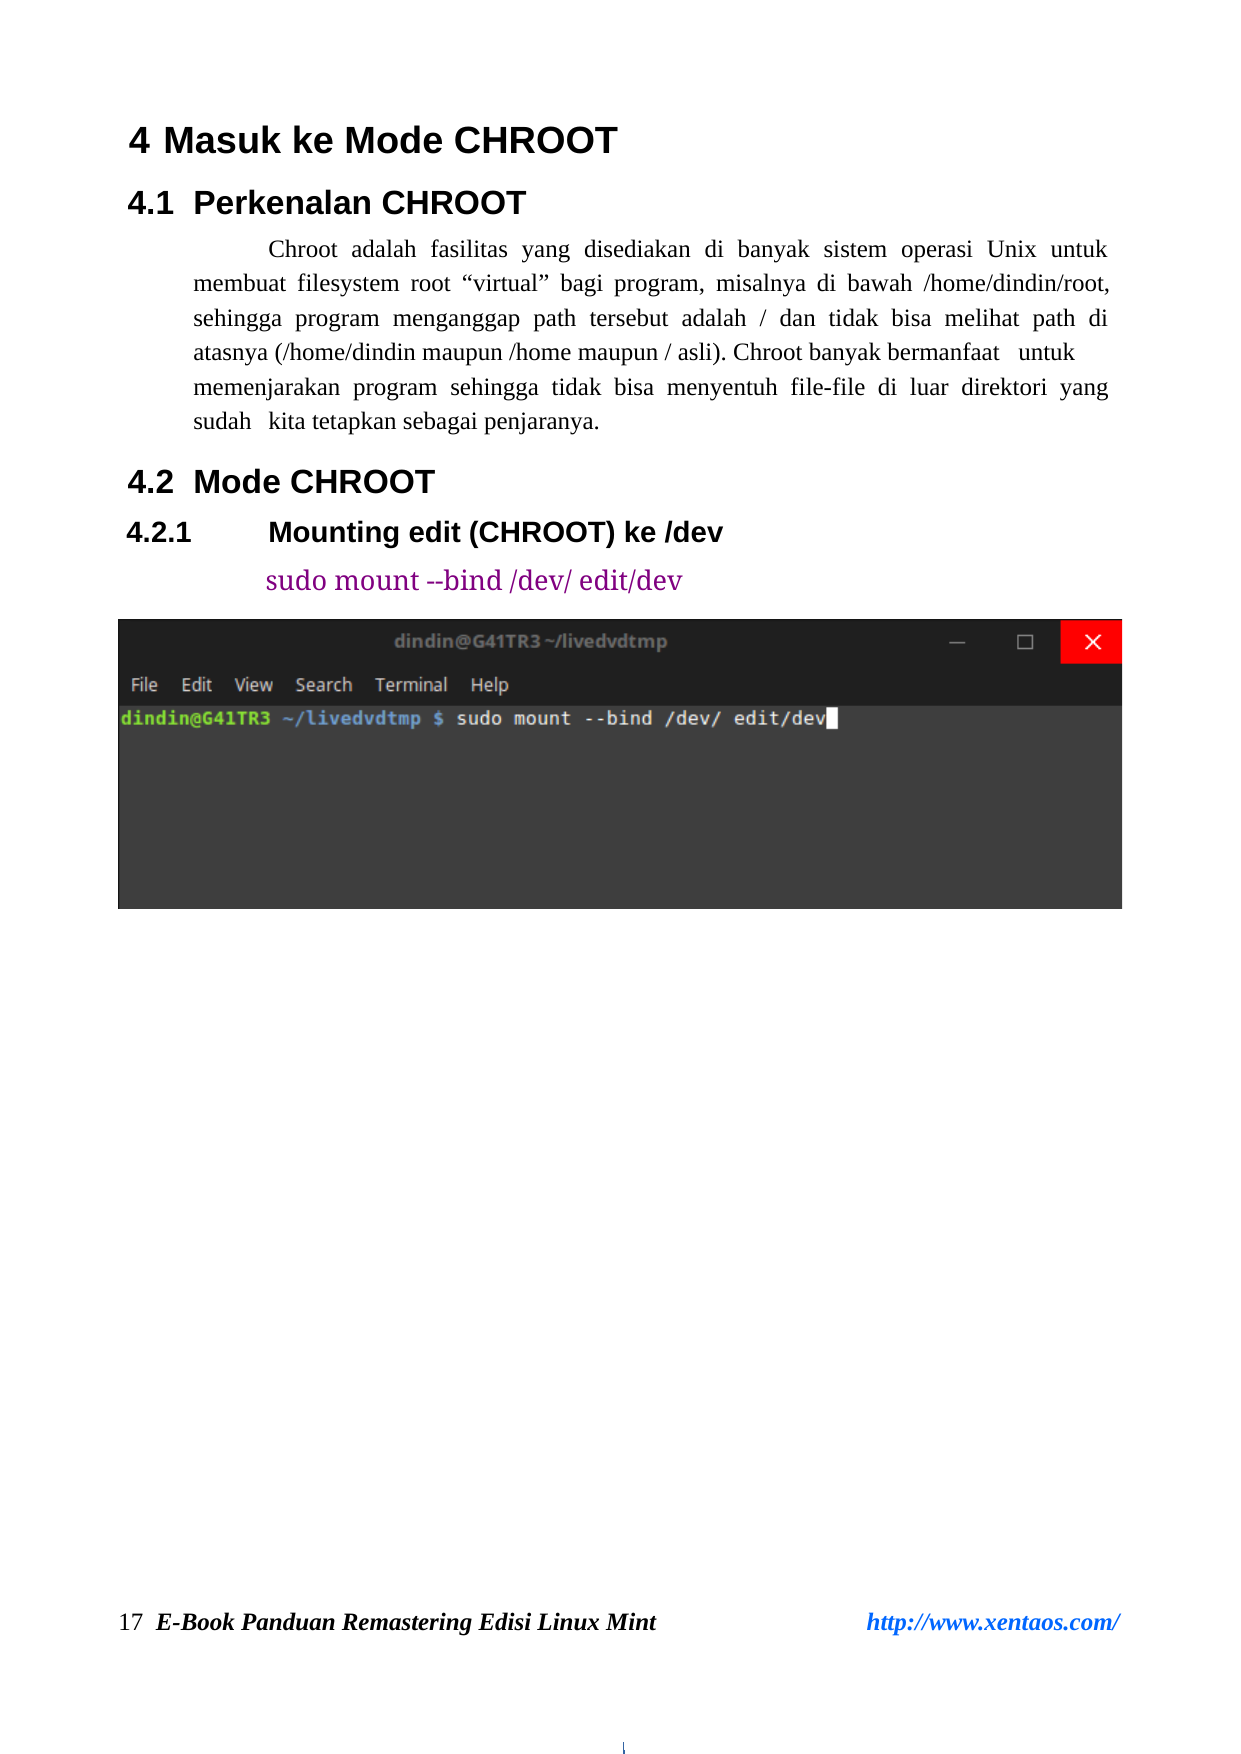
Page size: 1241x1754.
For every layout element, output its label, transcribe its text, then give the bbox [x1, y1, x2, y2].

subtitle Masuk ke Mode CHROOT [118, 118, 1122, 162]
subtitle Mode CHROOT [118, 461, 1122, 500]
list sudo mount --bind /dev/ edit/dev [236, 561, 1122, 598]
picture [118, 619, 1123, 909]
subtitle Perkenalan CHROOT [118, 183, 1122, 221]
subtitle Mounting edit (CHROOT) ke /dev [118, 515, 1122, 548]
text Chroot adalah fasilitas yang disediakan di banyak sistem operasi Unix untuk membuat filesystem root “virtual” bagi program, misalnya di bawah /home/dindin/root, sehingga program menganggap path tersebut adalah / dan tidak bisa melihat path di atasnya (/home/dindin maupun /home maupun / asli). Chroot banyak bermanfaat untuk memenjarakan program sehingga tidak bisa menyentuh file-file di luar direktori yang sudah kita tetapkan sebagai penjaranya. [118, 234, 1122, 435]
